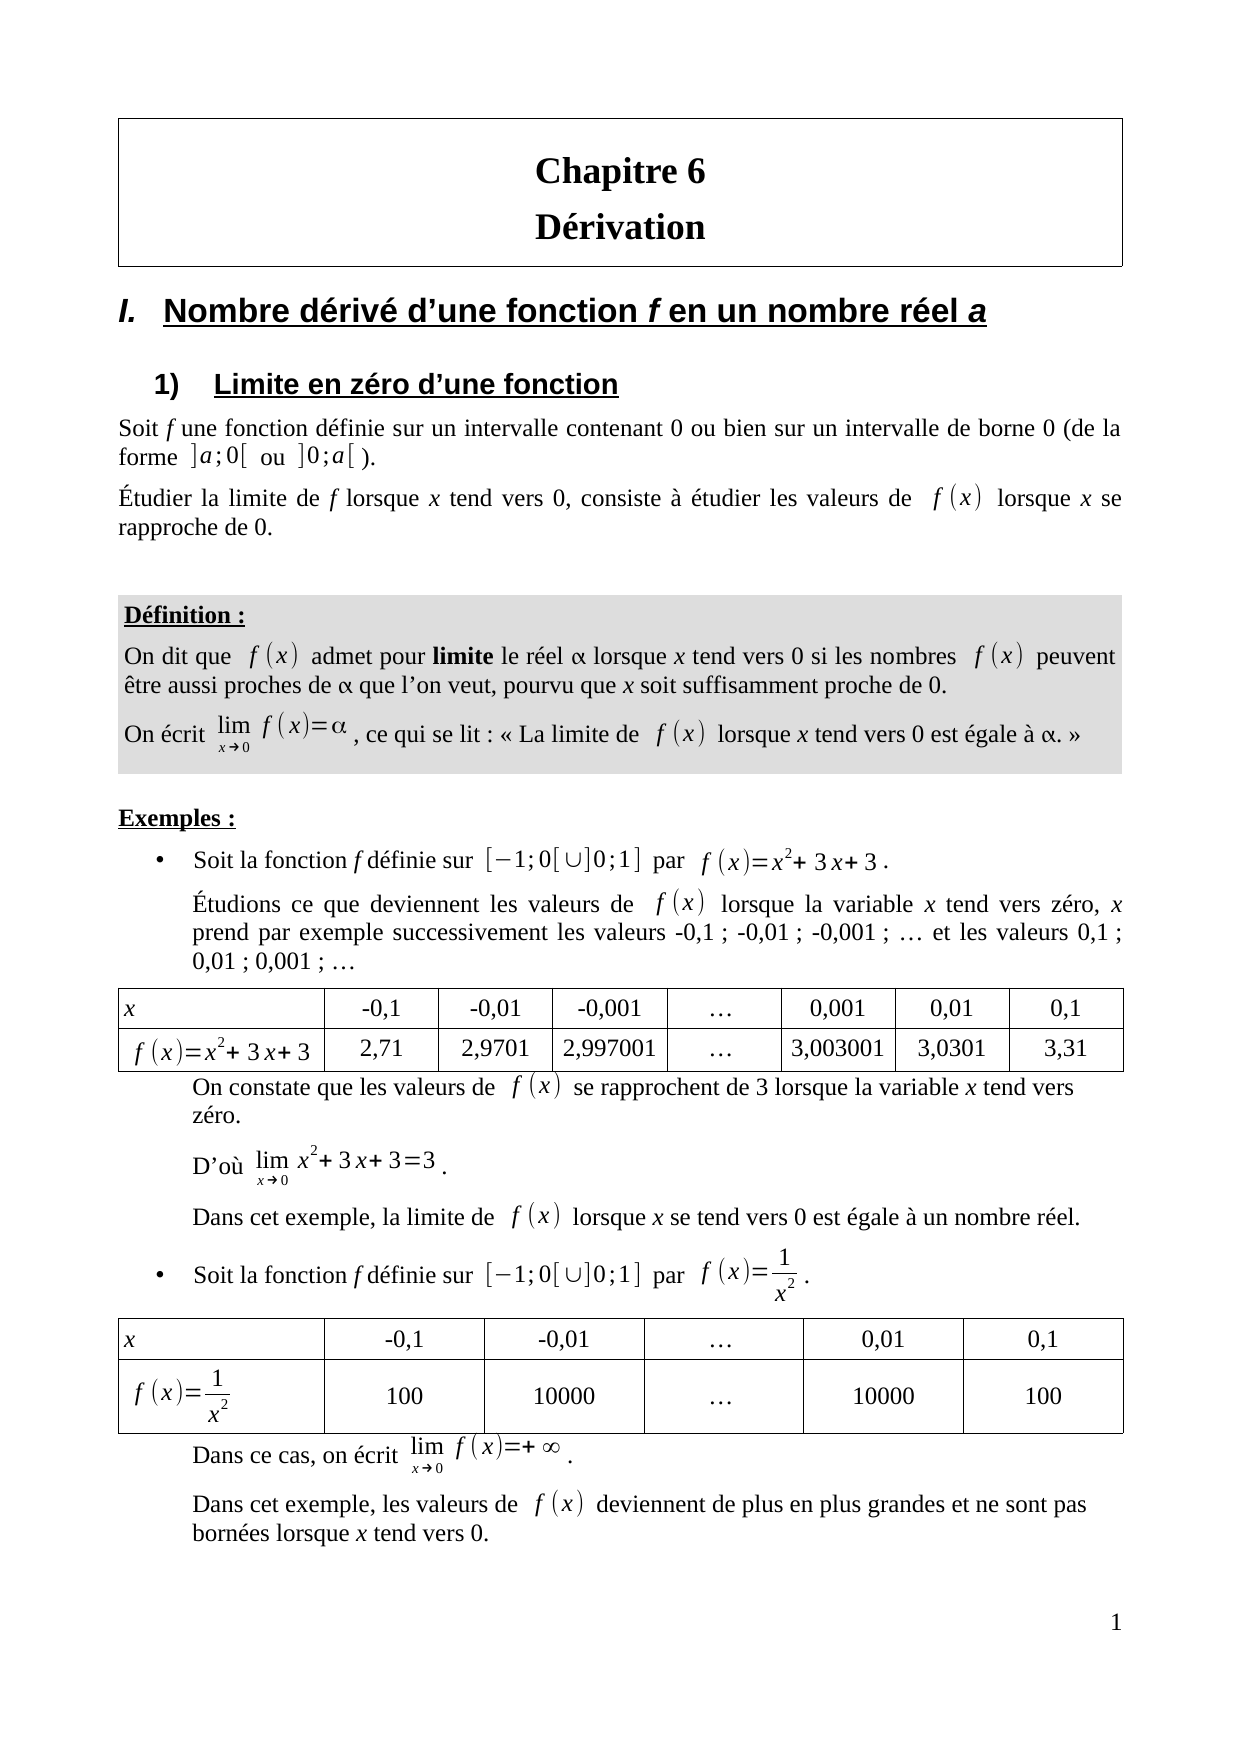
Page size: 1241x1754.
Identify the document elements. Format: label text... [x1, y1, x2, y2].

text Dans ce cas, on écrit . [192, 1434, 1122, 1477]
subtitle Limite en zéro d’une fonction [153, 367, 1122, 401]
table_cell … [668, 1029, 781, 1071]
table_header … [645, 1319, 803, 1358]
table_header 0,1 [964, 1319, 1123, 1358]
text Étudier la limite de f lorsque x tend vers 0, consiste à étudier les valeurs de lorsque x se rapproche de 0. [118, 483, 1122, 541]
table_header -0,001 [553, 989, 667, 1028]
table_cell 3,0301 [896, 1029, 1009, 1071]
table_header Chapitre 6 Dérivation [119, 119, 1122, 266]
text D’où . [192, 1142, 1122, 1189]
table_header -0,01 [439, 989, 552, 1028]
text Étudions ce que deviennent les valeurs de lorsque la variable x tend vers zéro, x prend par exemple successivement les valeurs -0,1 ; -0,01 ; -0,001 ; … et les valeurs 0,1 ; 0,01 ; 0,001 ; … [192, 889, 1122, 975]
text Soit f une fonction définie sur un intervalle contenant 0 ou bien sur un intervalle de borne 0 (de la forme ou ). [118, 413, 1122, 471]
text Dans cet exemple, les valeurs de deviennent de plus en plus grandes et ne sont pas bornées lorsque x tend vers 0. [192, 1489, 1122, 1547]
table_cell 100 [964, 1360, 1123, 1433]
list Soit la fonction f définie sur par . [156, 1243, 1122, 1306]
table_header 0,01 [804, 1319, 963, 1358]
table_header -0,01 [485, 1319, 644, 1358]
table_header -0,1 [325, 1319, 484, 1358]
table_cell 3,31 [1010, 1029, 1123, 1071]
table_cell 10000 [485, 1360, 644, 1433]
table_cell 2,997001 [553, 1029, 667, 1071]
table_cell … [645, 1360, 803, 1433]
subtitle Nombre dérivé d’une fonction f en un nombre réel a [118, 291, 1122, 330]
table_header x [119, 1319, 324, 1358]
table_cell [119, 1029, 324, 1071]
table_cell 2,71 [325, 1029, 438, 1071]
table_header 0,01 [896, 989, 1009, 1028]
text Exemples : [118, 803, 1122, 831]
table_header x [119, 989, 324, 1028]
table_header Définition : On dit que admet pour limite le réel  lorsque x tend vers 0 si les nombres peuvent être aussi proches de  que l’on veut, pourvu que x soit suffisamment proche de 0. On écrit , ce qui se lit : « La limite de lorsque x tend vers 0 est égale à . » [118, 595, 1122, 774]
list Soit la fonction f définie sur par . [156, 844, 1122, 876]
table_cell 2,9701 [439, 1029, 552, 1071]
table_header -0,1 [325, 989, 438, 1028]
table_cell 100 [325, 1360, 484, 1433]
table_cell 10000 [804, 1360, 963, 1433]
table_cell 3,003001 [782, 1029, 895, 1071]
table_header … [668, 989, 781, 1028]
table_header 0,1 [1010, 989, 1123, 1028]
text On constate que les valeurs de se rapprochent de 3 lorsque la variable x tend vers zéro. [192, 1072, 1122, 1129]
table_header 0,001 [782, 989, 895, 1028]
text Dans cet exemple, la limite de lorsque x se tend vers 0 est égale à un nombre réel. [192, 1202, 1122, 1231]
table_cell [119, 1360, 324, 1433]
